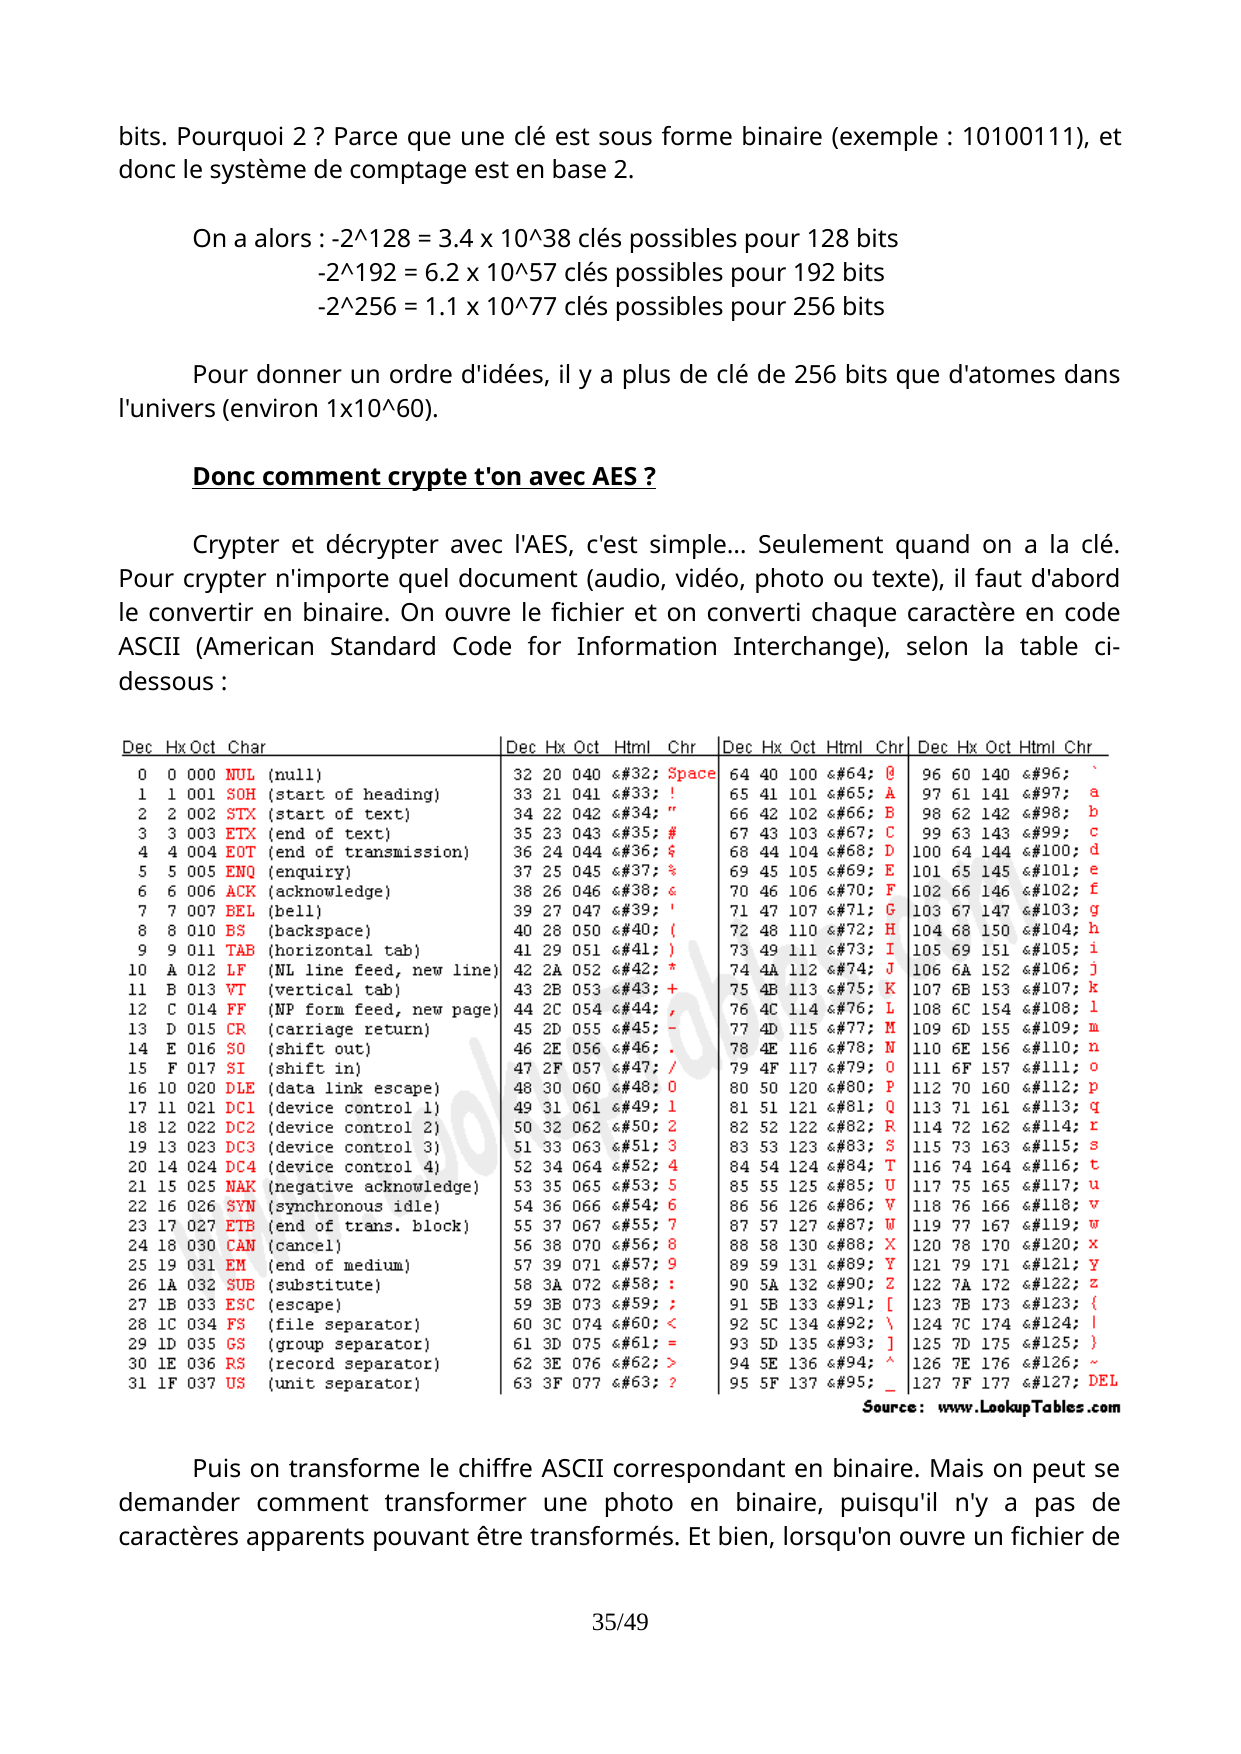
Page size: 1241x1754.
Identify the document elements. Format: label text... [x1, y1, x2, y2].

text Crypter et décrypter avec l'AES, c'est simple… Seulement quand on a la clé. Pour crypter n'importe quel document (audio, vidéo, photo ou texte), il faut d'abord le convertir en binaire. On ouvre le fichier et on converti chaque caractère en code ASCII (American Standard Code for Information Interchange), selon la table ci-dessous : [118, 527, 1122, 697]
text Puis on transforme le chiffre ASCII correspondant en binaire. Mais on peut se demander comment transformer une photo en binaire, puisqu'il n'y a pas de caractères apparents pouvant être transformés. Et bien, lorsqu'on ouvre un fichier de [118, 1451, 1122, 1553]
text -2^256 = 1.1 x 10^77 clés possibles pour 256 bits [118, 288, 1122, 322]
text Pour donner un ordre d'idées, il y a plus de clé de 256 bits que d'atomes dans l'univers (environ 1x10^60). [118, 357, 1122, 425]
text bits. Pourquoi 2 ? Parce que une clé est sous forme binaire (exemple : 10100111), et donc le système de comptage est en base 2. [118, 118, 1122, 186]
picture [118, 731, 1123, 1417]
text On a alors : -2^128 = 3.4 x 10^38 clés possibles pour 128 bits [118, 220, 1122, 254]
text -2^192 = 6.2 x 10^57 clés possibles pour 192 bits [118, 254, 1122, 288]
text Donc comment crypte t'on avec AES ? [118, 459, 1122, 493]
